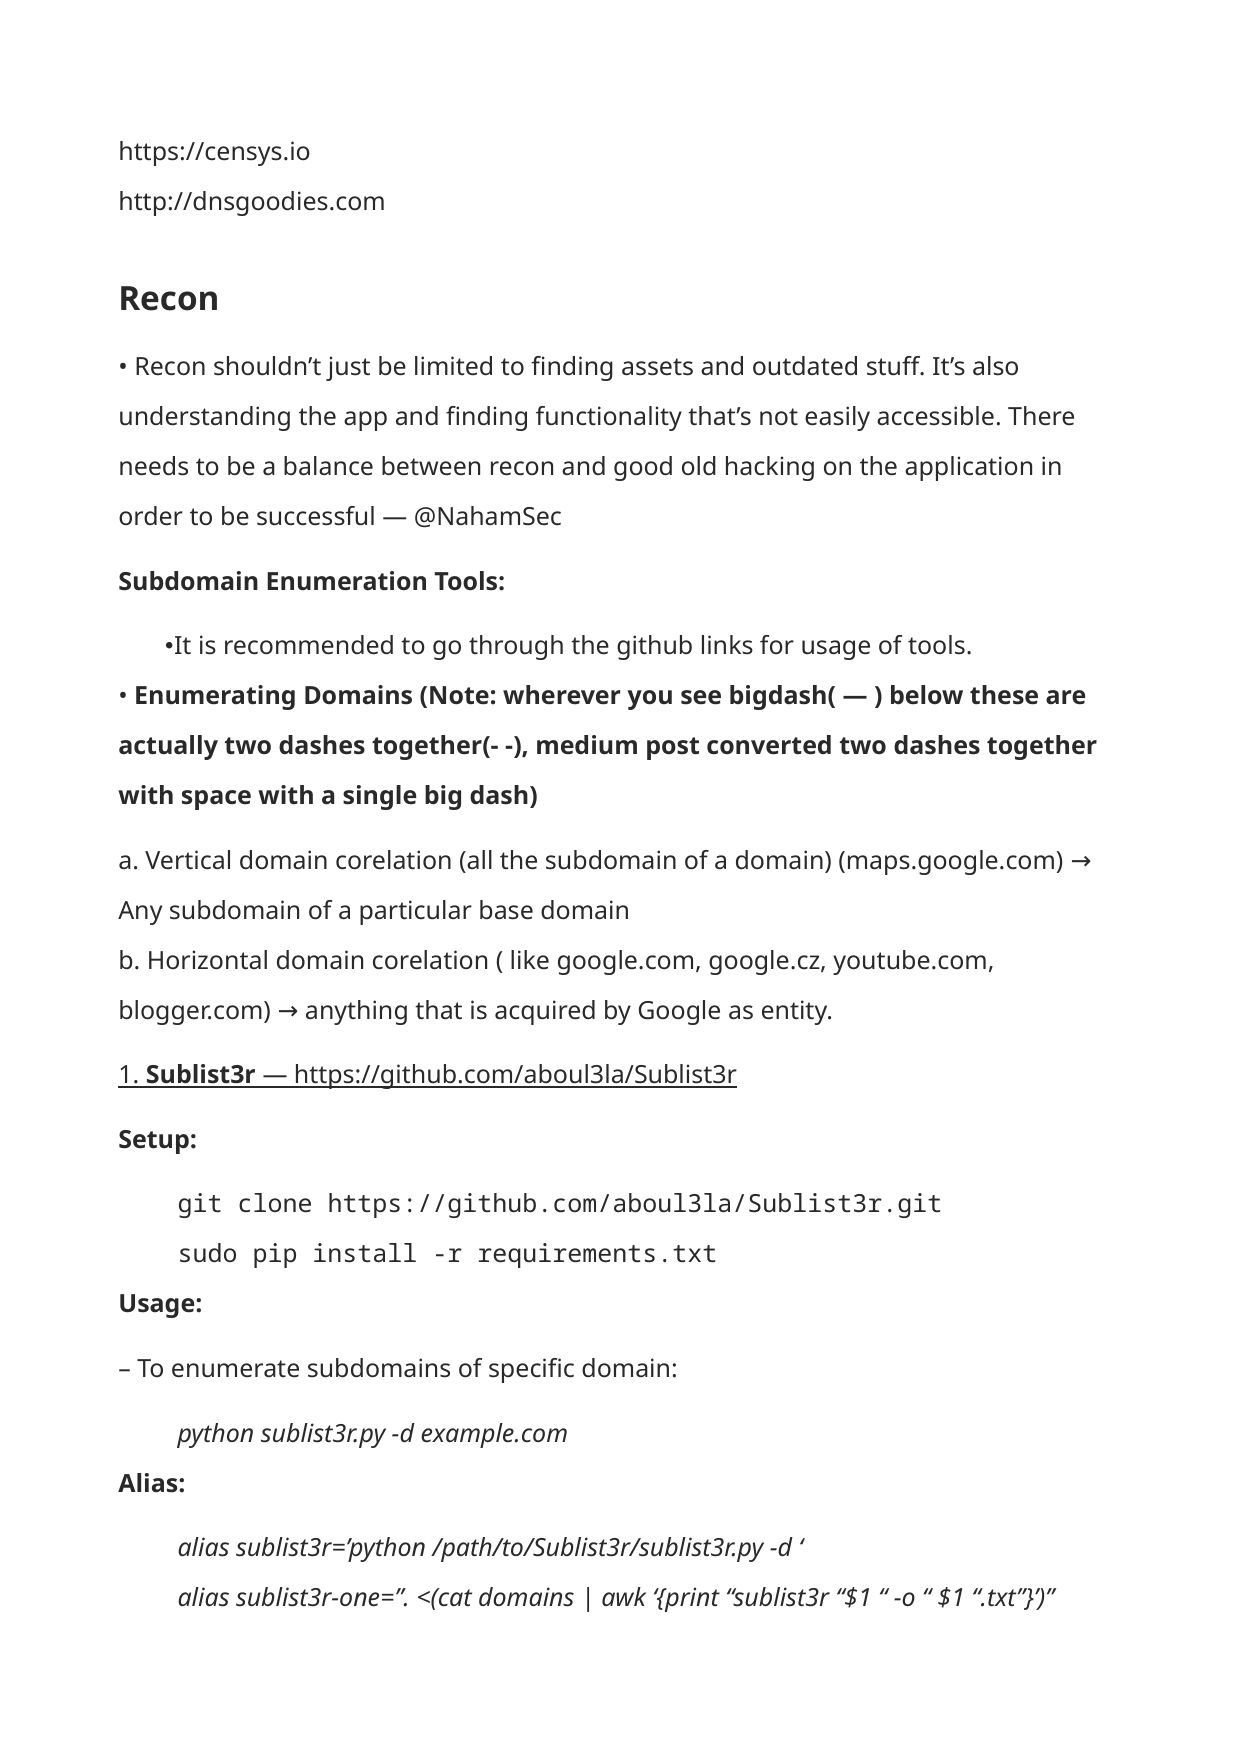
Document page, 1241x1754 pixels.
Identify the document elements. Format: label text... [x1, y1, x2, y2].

text – To enumerate subdomains of specific domain: [118, 1335, 1122, 1385]
text git clone https://github.com/aboul3la/Sublist3r.git sudo pip install -r requirements.txt [177, 1170, 1063, 1270]
text https://censys.io http://dnsgoodies.com [118, 118, 1122, 218]
text • Recon shouldn’t just be limited to finding assets and outdated stuff. It’s also understanding the app and finding functionality that’s not easily accessible. There needs to be a balance between recon and good old hacking on the application in order to be successful — @NahamSec [118, 333, 1122, 533]
text Setup: [118, 1106, 1122, 1156]
text alias sublist3r=’python /path/to/Sublist3r/sublist3r.py -d ‘ [177, 1514, 1063, 1564]
text python sublist3r.py -d example.com [177, 1399, 1063, 1449]
list It is recommended to go through the github links for usage of tools. [165, 612, 1122, 662]
text • Enumerating Domains (Note: wherever you see bigdash( — ) below these are actually two dashes together(- -), medium post converted two dashes together with space with a single big dash) [118, 662, 1122, 812]
text Alias: [118, 1449, 1122, 1499]
text a. Vertical domain corelation (all the subdomain of a domain) (maps.google.com) → Any subdomain of a particular base domain b. Horizontal domain corelation ( like google.com, google.cz, youtube.com, blogger.com) → anything that is acquired by Google as entity. [118, 826, 1122, 1026]
text Usage: [118, 1270, 1122, 1320]
text Subdomain Enumeration Tools: [118, 547, 1122, 597]
text 1. Sublist3r — https://github.com/aboul3la/Sublist3r [118, 1041, 1122, 1091]
subtitle Recon [118, 258, 1122, 320]
text alias sublist3r-one=”. <(cat domains | awk ‘{print “sublist3r “$1 “ -o “ $1 “.txt”}’)” [177, 1564, 1063, 1614]
